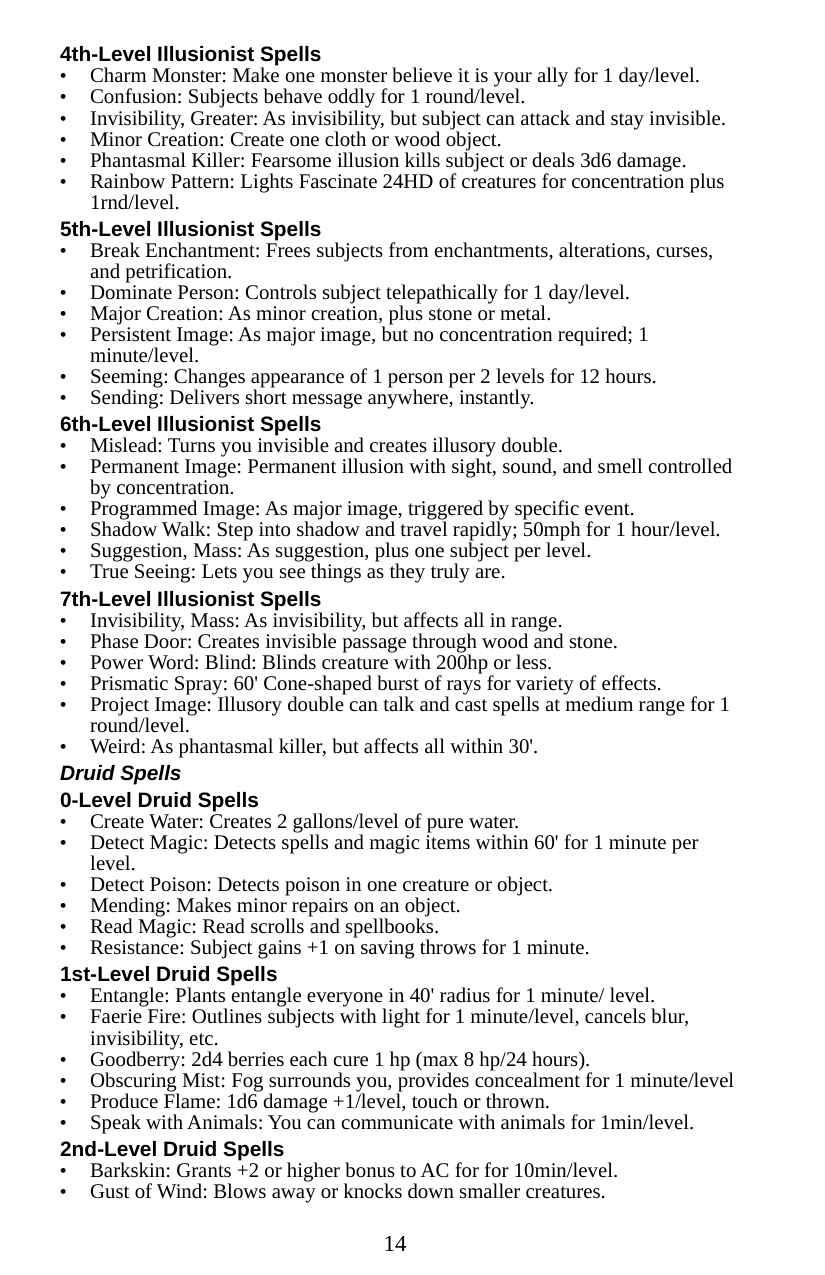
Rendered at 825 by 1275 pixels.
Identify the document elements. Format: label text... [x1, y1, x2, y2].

list Create Water: Creates 2 gallons/level of pure water. [60, 812, 735, 833]
list Major Creation: As minor creation, plus stone or metal. [60, 303, 735, 324]
list Rainbow Pattern: Lights Fascinate 24HD of creatures for concentration plus 1rnd/level. [60, 171, 735, 213]
list Phase Door: Creates invisible passage through wood and stone. [60, 631, 735, 652]
list Break Enchantment: Frees subjects from enchantments, alterations, curses, and petrification. [60, 240, 735, 282]
list Goodberry: 2d4 berries each cure 1 hp (max 8 hp/24 hours). [60, 1049, 735, 1070]
list Mending: Makes minor repairs on an object. [60, 896, 735, 917]
subtitle 0-Level Druid Spells [60, 791, 735, 812]
list Prismatic Spray: 60' Cone-shaped burst of rays for variety of effects. [60, 673, 735, 694]
subtitle 7th-Level Illusionist Spells [60, 589, 735, 610]
list Suggestion, Mass: As suggestion, plus one subject per level. [60, 541, 735, 562]
list Weird: As phantasmal killer, but affects all within 30'. [60, 736, 735, 757]
list Seeming: Changes appearance of 1 person per 2 levels for 12 hours. [60, 367, 735, 388]
list Speak with Animals: You can communicate with animals for 1min/level. [60, 1112, 735, 1133]
list Project Image: Illusory double can talk and cast spells at medium range for 1 round/level. [60, 694, 735, 736]
subtitle Druid Spells [60, 763, 735, 784]
list Obscuring Mist: Fog surrounds you, provides concealment for 1 minute/level [60, 1070, 735, 1091]
list Permanent Image: Permanent illusion with sight, sound, and smell controlled by concentration. [60, 457, 735, 499]
subtitle 6th-Level Illusionist Spells [60, 415, 735, 436]
list Mislead: Turns you invisible and creates illusory double. [60, 436, 735, 457]
list Gust of Wind: Blows away or knocks down smaller creatures. [60, 1181, 735, 1202]
list Confusion: Subjects behave oddly for 1 round/level. [60, 87, 735, 108]
list Invisibility, Mass: As invisibility, but affects all in range. [60, 610, 735, 631]
list True Seeing: Lets you see things as they truly are. [60, 562, 735, 583]
list Power Word: Blind: Blinds creature with 200hp or less. [60, 652, 735, 673]
subtitle 5th-Level Illusionist Spells [60, 219, 735, 240]
list Barkskin: Grants +2 or higher bonus to AC for for 10min/level. [60, 1160, 735, 1181]
list Detect Magic: Detects spells and magic items within 60' for 1 minute per level. [60, 833, 735, 875]
list Persistent Image: As major image, but no concentration required; 1 minute/level. [60, 324, 735, 367]
subtitle 4th-Level Illusionist Spells [60, 45, 735, 66]
subtitle 2nd-Level Druid Spells [60, 1139, 735, 1160]
list Minor Creation: Create one cloth or wood object. [60, 129, 735, 150]
list Resistance: Subject gains +1 on saving throws for 1 minute. [60, 938, 735, 959]
subtitle 1st-Level Druid Spells [60, 965, 735, 986]
list Phantasmal Killer: Fearsome illusion kills subject or deals 3d6 damage. [60, 150, 735, 171]
list Entangle: Plants entangle everyone in 40' radius for 1 minute/ level. [60, 986, 735, 1007]
list Read Magic: Read scrolls and spellbooks. [60, 917, 735, 938]
list Invisibility, Greater: As invisibility, but subject can attack and stay invisible. [60, 108, 735, 129]
list Shadow Walk: Step into shadow and travel rapidly; 50mph for 1 hour/level. [60, 520, 735, 541]
list Produce Flame: 1d6 damage +1/level, touch or thrown. [60, 1091, 735, 1112]
list Charm Monster: Make one monster believe it is your ally for 1 day/level. [60, 66, 735, 87]
list Sending: Delivers short message anywhere, instantly. [60, 388, 735, 409]
list Dominate Person: Controls subject telepathically for 1 day/level. [60, 282, 735, 303]
list Faerie Fire: Outlines subjects with light for 1 minute/level, cancels blur, invisibility, etc. [60, 1007, 735, 1049]
list Programmed Image: As major image, triggered by specific event. [60, 499, 735, 520]
list Detect Poison: Detects poison in one creature or object. [60, 875, 735, 896]
